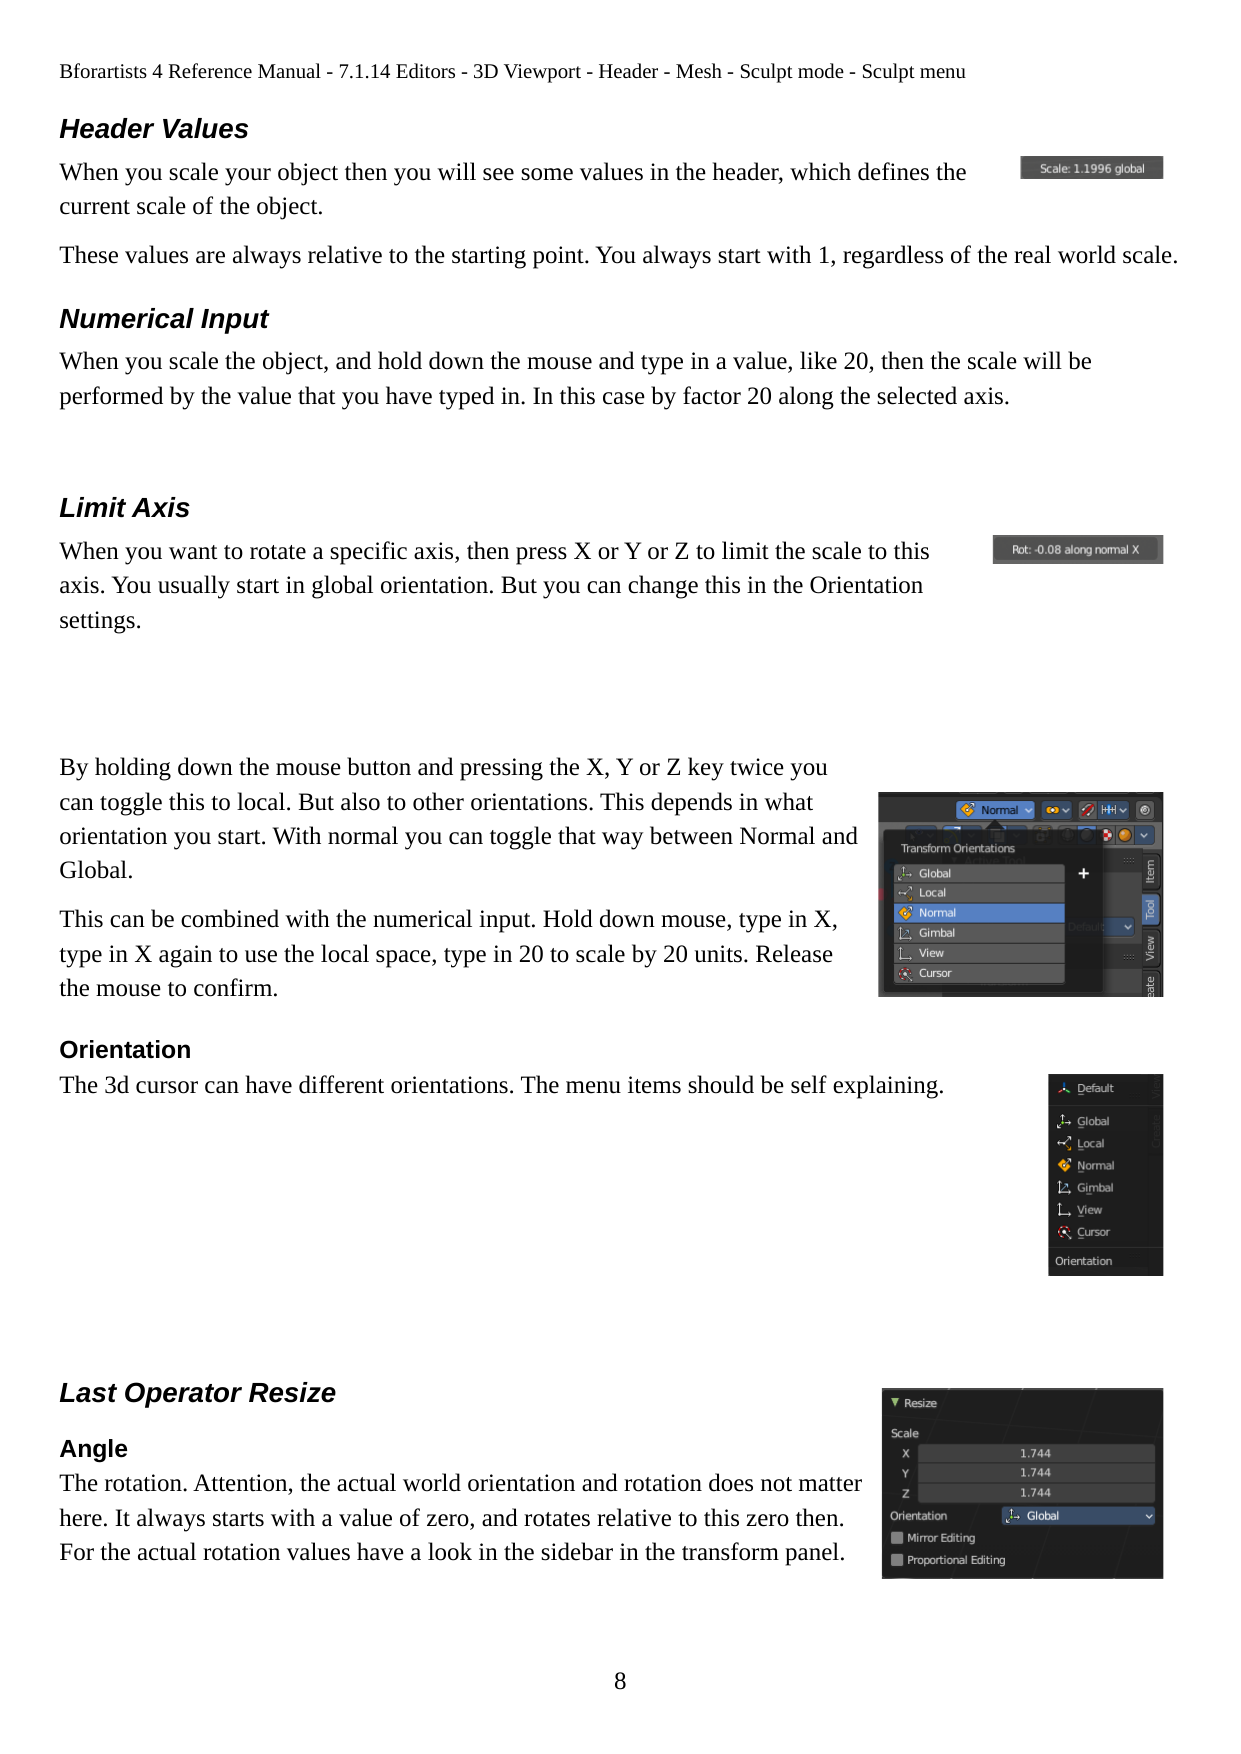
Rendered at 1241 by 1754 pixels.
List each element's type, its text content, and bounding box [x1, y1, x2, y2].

subtitle Last Operator Resize [59, 1377, 1181, 1409]
picture [1020, 156, 1164, 179]
subtitle [1164, 1434, 1181, 1462]
text The 3d cursor can have different orientations. The menu items should be self explaining. [59, 1070, 1181, 1099]
text The rotation. Attention, the actual world orientation and rotation does not matter here. It always starts with a value of zero, and rotates relative to this zero then. For the actual rotation values have a look in the sidebar in the transform panel. [59, 1468, 881, 1566]
subtitle Header Values [59, 113, 1181, 144]
subtitle Angle [59, 1434, 881, 1462]
text When you scale the object, and hold down the mouse and type in a value, like 20, then the scale will be performed by the value that you have typed in. In this case by factor 20 along the selected axis. [59, 346, 1181, 410]
text When you want to rotate a specific axis, then press X or Y or Z to limit the scale to this axis. You usually start in global orientation. But you can change this in the Orientation settings. [59, 536, 1181, 634]
text By holding down the mouse button and pressing the X, Y or Z key twice you can toggle this to local. But also to other orientations. This depends in what orientation you start. With normal you can toggle that way between Normal and Global. [59, 752, 1181, 884]
subtitle Numerical Input [59, 302, 1181, 334]
text When you scale your object then you will see some values in the header, which defines the current scale of the object. [59, 157, 1181, 220]
picture [881, 1388, 1164, 1579]
subtitle Orientation [59, 1035, 1181, 1064]
text These values are always relative to the starting point. You always start with 1, regardless of the real world scale. [59, 241, 1181, 269]
text This can be combined with the numerical input. Hold down mouse, type in X, type in X again to use the local space, type in 20 to scale by 20 units. Release the mouse to confirm. [59, 904, 1181, 1002]
subtitle Limit Axis [59, 492, 1181, 523]
picture [1048, 1074, 1164, 1276]
picture [878, 792, 1164, 997]
picture [992, 535, 1164, 564]
